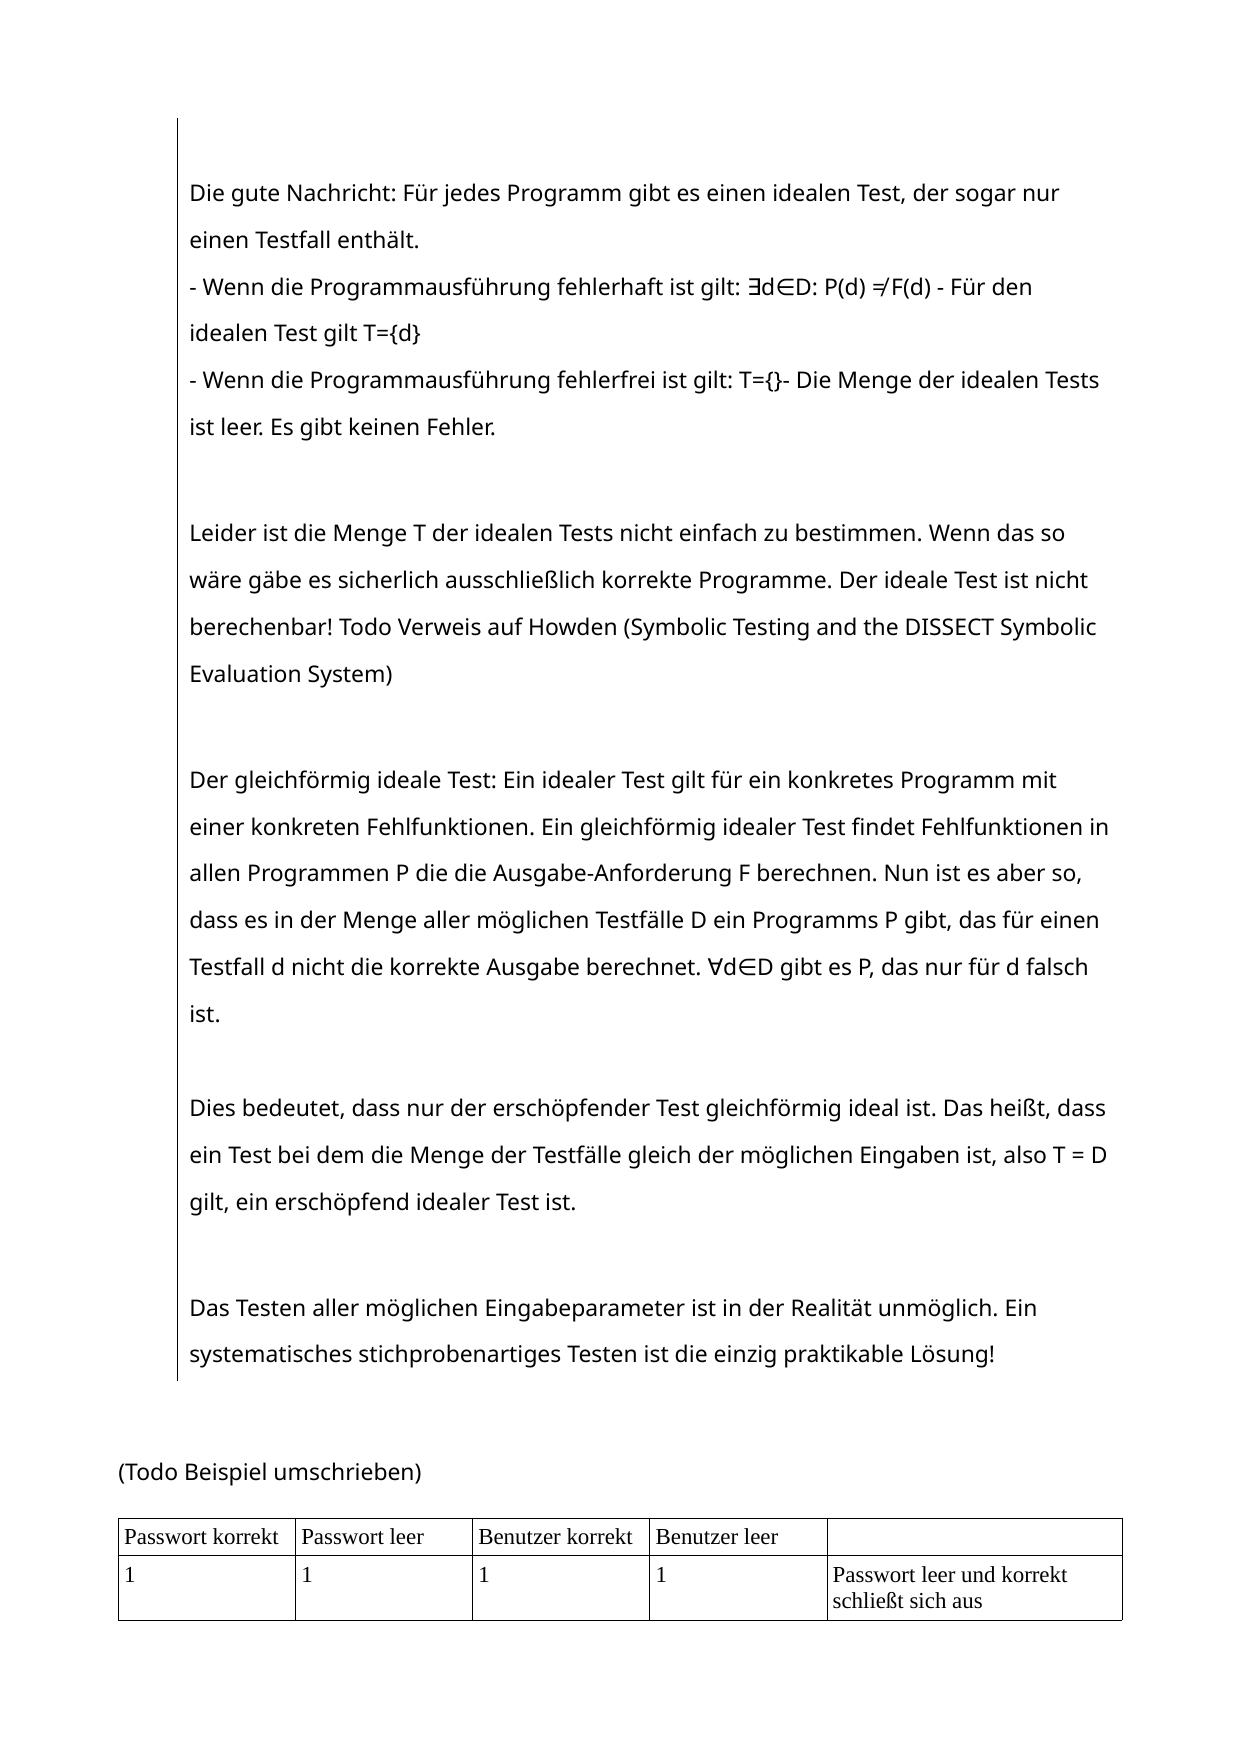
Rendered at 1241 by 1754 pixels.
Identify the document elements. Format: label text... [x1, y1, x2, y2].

table_cell 1 [650, 1556, 827, 1620]
table_header Passwort leer [296, 1519, 472, 1555]
table_cell Passwort leer und korrekt schließt sich aus [828, 1556, 1122, 1620]
text (Todo Beispiel umschrieben) [118, 1456, 1122, 1487]
table_cell 1 [296, 1556, 472, 1620]
table_header Benutzer leer [650, 1519, 827, 1555]
table_header [828, 1519, 1122, 1555]
text Die gute Nachricht: Für jedes Programm gibt es einen idealen Test, der sogar nur einen Testfall enthält. - Wenn die Programmausführung fehlerhaft ist gilt: ∃d∈D: P(d) ≠ F(d) - Für den idealen Test gilt T={d} - Wenn die Programmausführung fehlerfrei ist gilt: T={}- Die Menge der idealen Tests ist leer. Es gibt keinen Fehler. [178, 118, 1122, 442]
table_cell 1 [119, 1556, 295, 1620]
text Leider ist die Menge T der idealen Tests nicht einfach zu bestimmen. Wenn das so wäre gäbe es sicherlich ausschließlich korrekte Programme. Der ideale Test ist nicht berechenbar! Todo Verweis auf Howden (Symbolic Testing and the DISSECT Symbolic Evaluation System) [178, 505, 1122, 689]
table_cell 1 [473, 1556, 649, 1620]
table_header Passwort korrekt [119, 1519, 295, 1555]
text Der gleichförmig ideale Test: Ein idealer Test gilt für ein konkretes Programm mit einer konkreten Fehlfunktionen. Ein gleichförmig idealer Test findet Fehlfunktionen in allen Programmen P die die Ausgabe-Anforderung F berechnen. Nun ist es aber so, dass es in der Menge aller möglichen Testfälle D ein Programms P gibt, das für einen Testfall d nicht die korrekte Ausgabe berechnet. ∀d∈D gibt es P, das nur für d falsch ist. Dies bedeutet, dass nur der erschöpfender Test gleichförmig ideal ist. Das heißt, dass ein Test bei dem die Menge der Testfälle gleich der möglichen Eingaben ist, also T = D gilt, ein erschöpfend idealer Test ist. [178, 752, 1122, 1217]
table_header Benutzer korrekt [473, 1519, 649, 1555]
text Das Testen aller möglichen Eingabeparameter ist in der Realität unmöglich. Ein systematisches stichprobenartiges Testen ist die einzig praktikable Lösung! [178, 1280, 1122, 1381]
